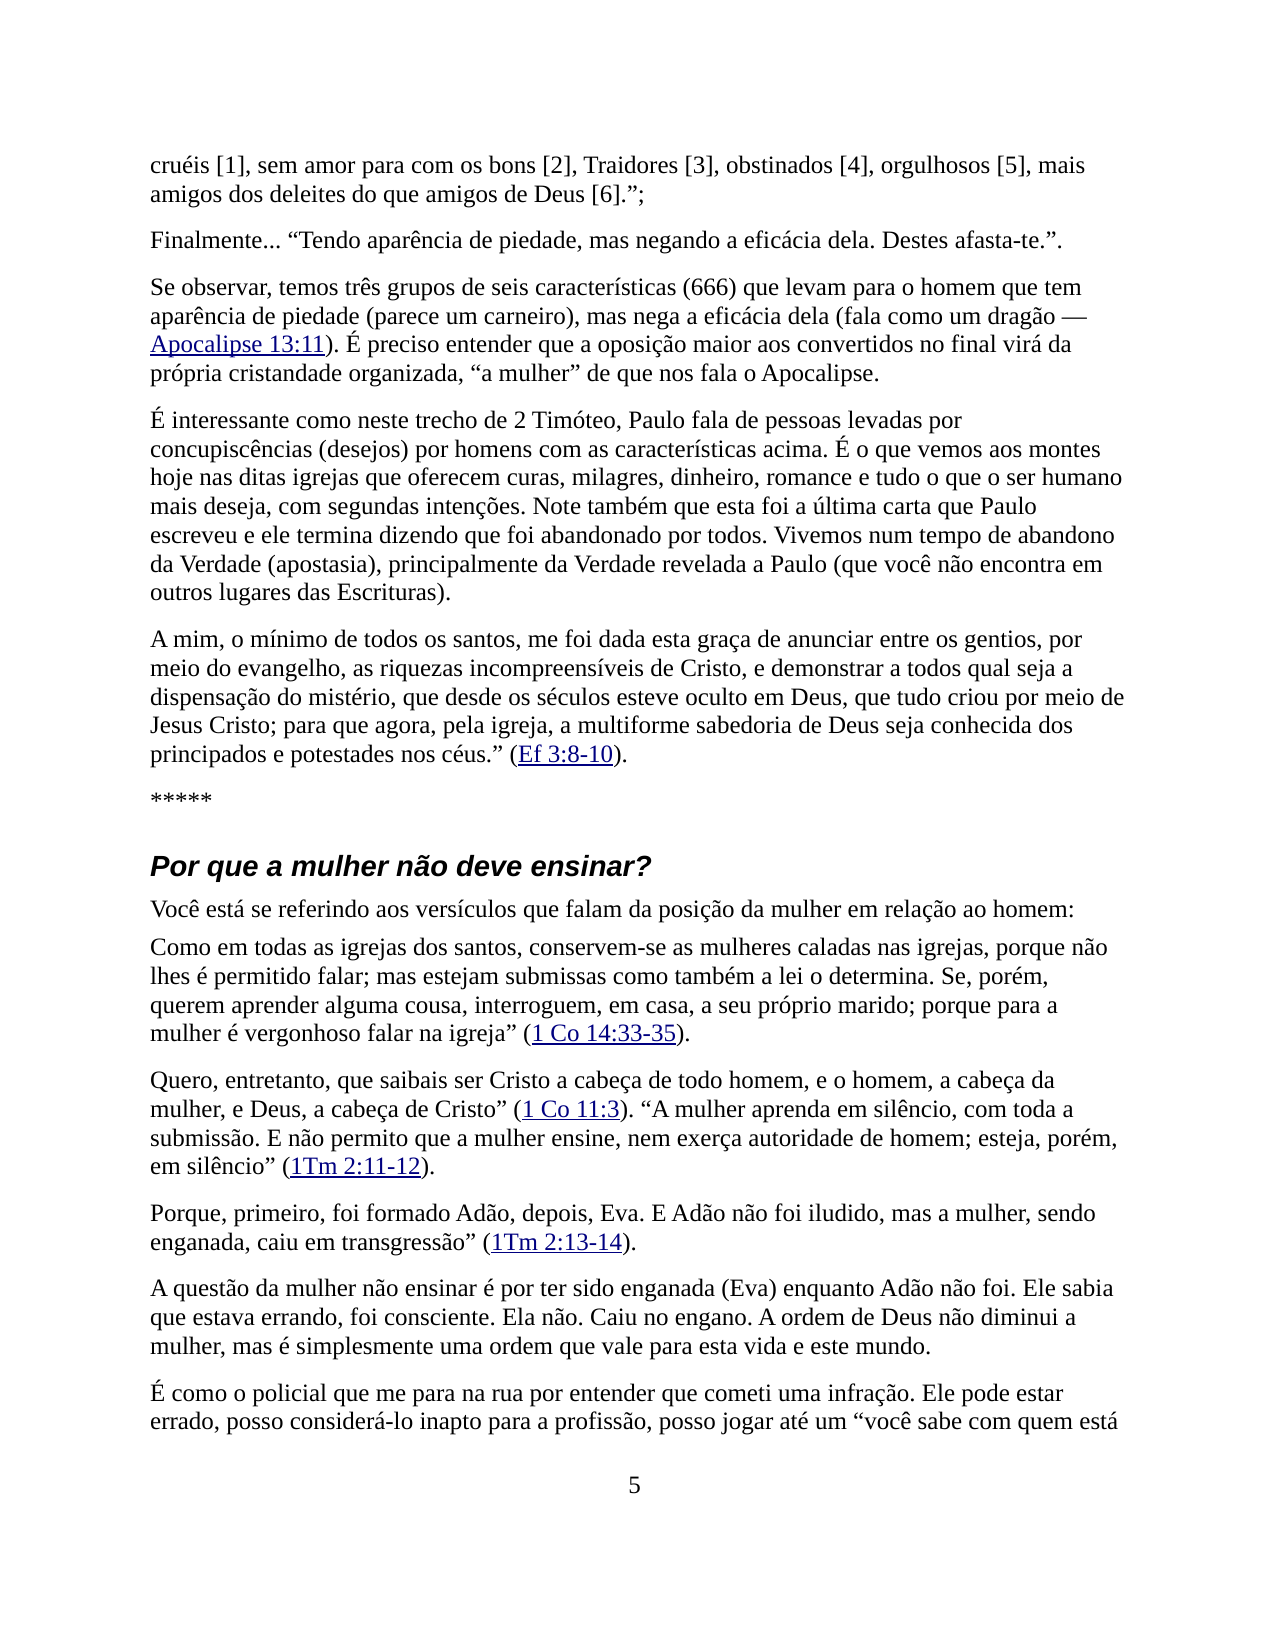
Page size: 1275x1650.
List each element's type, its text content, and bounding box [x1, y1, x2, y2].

text Você está se referindo aos versículos que falam da posição da mulher em relação ao homem: [150, 894, 1125, 923]
text Se observar, temos três grupos de seis características (666) que levam para o homem que tem aparência de piedade (parece um carneiro), mas nega a eficácia dela (fala como um dragão — Apocalipse 13:11). É preciso entender que a oposição maior aos convertidos no final virá da própria cristandade organizada, “a mulher” de que nos fala o Apocalipse. [150, 272, 1125, 387]
text Porque, primeiro, foi formado Adão, depois, Eva. E Adão não foi iludido, mas a mulher, sendo enganada, caiu em transgressão” (1Tm 2:13-14). [150, 1198, 1125, 1256]
text Como em todas as igrejas dos santos, conservem-se as mulheres caladas nas igrejas, porque não lhes é permitido falar; mas estejam submissas como também a lei o determina. Se, porém, querem aprender alguma cousa, interroguem, em casa, a seu próprio marido; porque para a mulher é vergonhoso falar na igreja” (1 Co 14:33-35). [150, 932, 1125, 1047]
text A mim, o mínimo de todos os santos, me foi dada esta graça de anunciar entre os gentios, por meio do evangelho, as riquezas incompreensíveis de Cristo, e demonstrar a todos qual seja a dispensação do mistério, que desde os séculos esteve oculto em Deus, que tudo criou por meio de Jesus Cristo; para que agora, pela igreja, a multiforme sabedoria de Deus seja conhecida dos principados e potestades nos céus.” (Ef 3:8-10). [150, 624, 1125, 768]
text cruéis [1], sem amor para com os bons [2], Traidores [3], obstinados [4], orgulhosos [5], mais amigos dos deleites do que amigos de Deus [6].”; [150, 150, 1125, 207]
text É como o policial que me para na rua por entender que cometi uma infração. Ele pode estar errado, posso considerá-lo inapto para a profissão, posso jogar até um “você sabe com quem está [150, 1378, 1125, 1435]
subtitle Por que a mulher não deve ensinar? [150, 848, 1125, 882]
text ***** [150, 786, 1125, 814]
text A questão da mulher não ensinar é por ter sido enganada (Eva) enquanto Adão não foi. Ele sabia que estava errando, foi consciente. Ela não. Caiu no engano. A ordem de Deus não diminui a mulher, mas é simplesmente uma ordem que vale para esta vida e este mundo. [150, 1273, 1125, 1360]
text É interessante como neste trecho de 2 Timóteo, Paulo fala de pessoas levadas por concupiscências (desejos) por homens com as características acima. É o que vemos aos montes hoje nas ditas igrejas que oferecem curas, milagres, dinheiro, romance e tudo o que o ser humano mais deseja, com segundas intenções. Note também que esta foi a última carta que Paulo escreveu e ele termina dizendo que foi abandonado por todos. Vivemos num tempo de abandono da Verdade (apostasia), principalmente da Verdade revelada a Paulo (que você não encontra em outros lugares das Escrituras). [150, 405, 1125, 606]
text Finalmente... “Tendo aparência de piedade, mas negando a eficácia dela. Destes afasta-te.”. [150, 225, 1125, 254]
text Quero, entretanto, que saibais ser Cristo a cabeça de todo homem, e o homem, a cabeça da mulher, e Deus, a cabeça de Cristo” (1 Co 11:3). “A mulher aprenda em silêncio, com toda a submissão. E não permito que a mulher ensine, nem exerça autoridade de homem; esteja, porém, em silêncio” (1Tm 2:11-12). [150, 1065, 1125, 1180]
